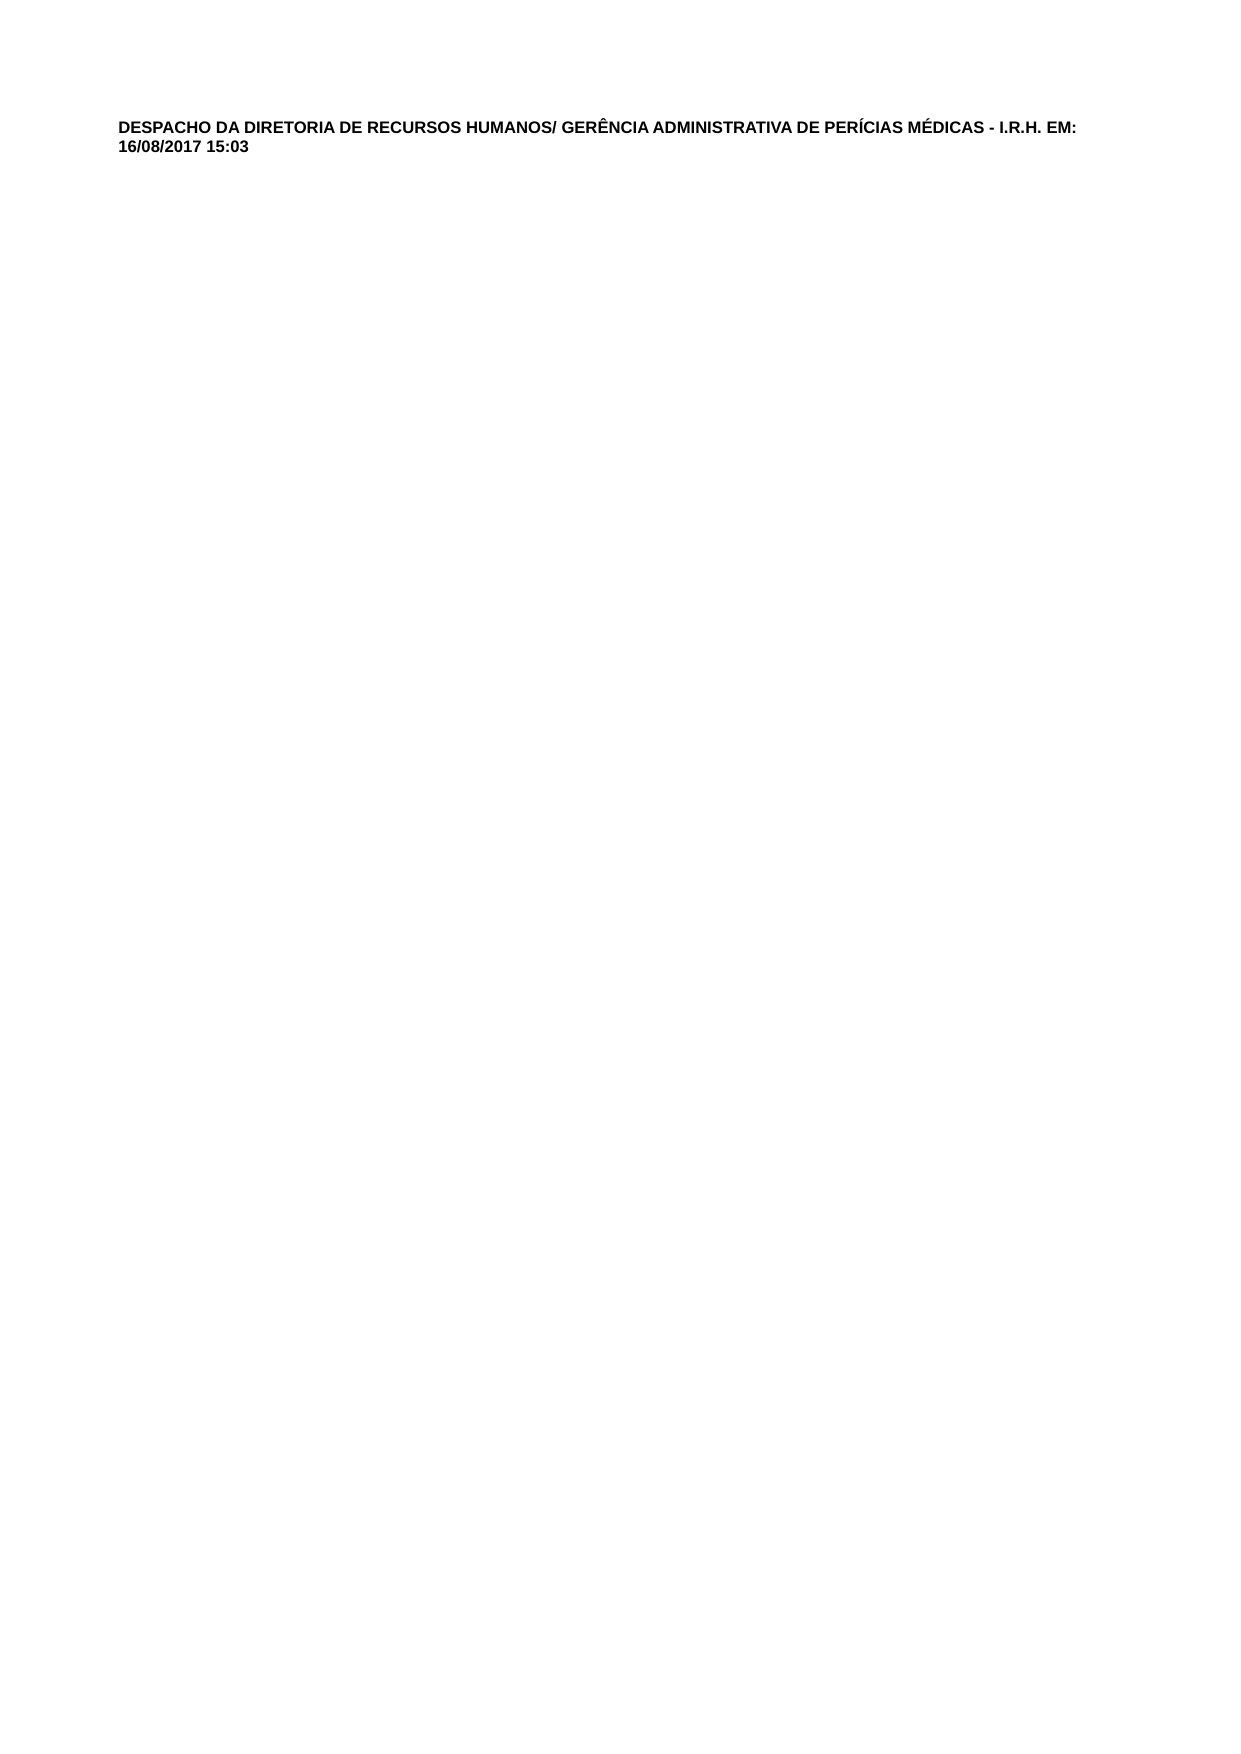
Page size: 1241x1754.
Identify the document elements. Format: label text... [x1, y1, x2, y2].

text DESPACHO DA DIRETORIA DE RECURSOS HUMANOS/ GERÊNCIA ADMINISTRATIVA DE PERÍCIAS MÉDICAS - I.R.H. EM: 16/08/2017 15:03 [118, 118, 1122, 156]
